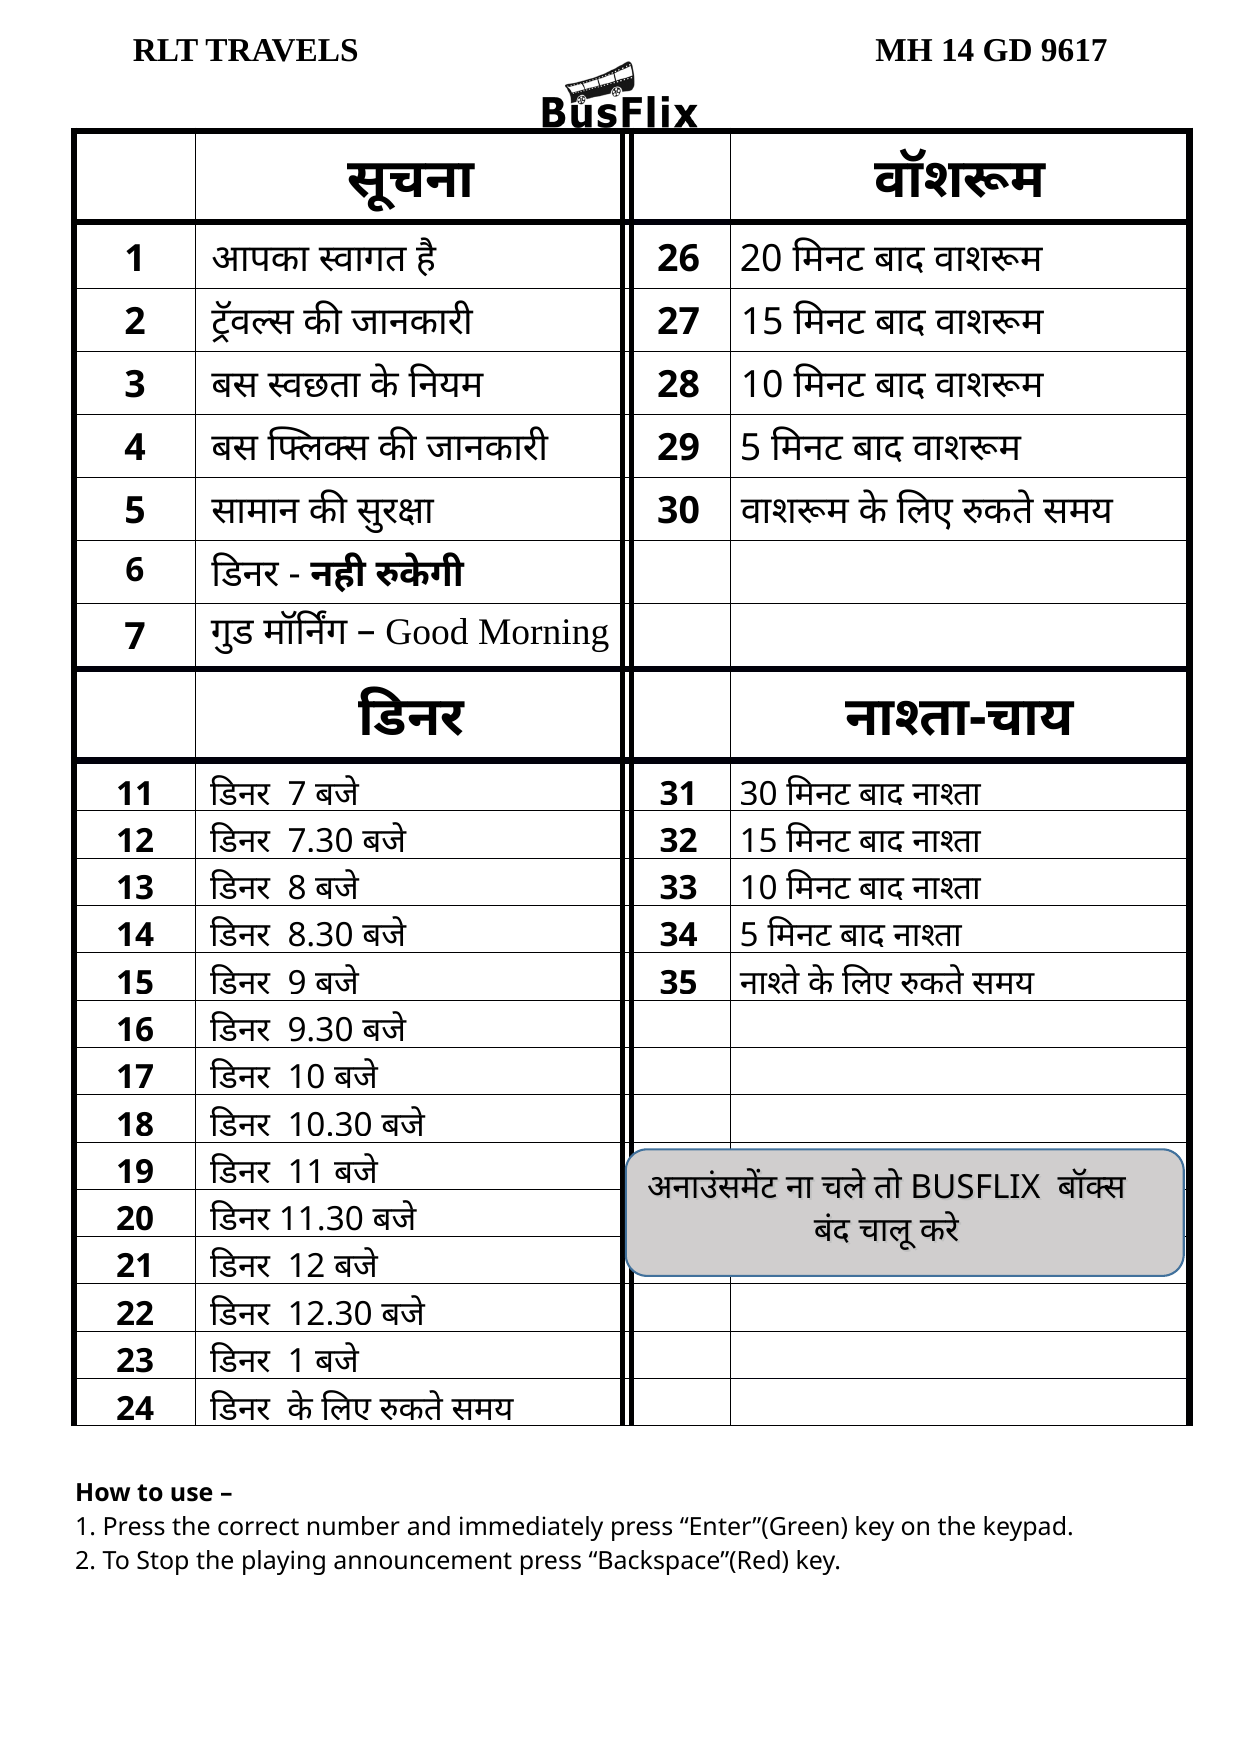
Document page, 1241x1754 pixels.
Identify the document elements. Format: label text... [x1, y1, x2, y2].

table_cell डिनर 12 बजे [196, 1237, 620, 1283]
table_cell 23 [77, 1332, 195, 1378]
table_cell डिनर 11.30 बजे [196, 1190, 620, 1236]
table_cell 30 [634, 478, 730, 540]
table_cell 24 [77, 1379, 195, 1425]
table_cell [731, 1237, 1186, 1283]
table_cell [77, 672, 195, 757]
table_cell डिनर 10.30 बजे [196, 1095, 620, 1141]
table_cell 17 [77, 1048, 195, 1094]
table_cell डिनर 9 बजे [196, 953, 620, 999]
table_cell [731, 1001, 1186, 1047]
table_cell [731, 1332, 1186, 1378]
table_header वॉशरूम [731, 134, 1186, 219]
table_cell 15 [77, 953, 195, 999]
table_cell 20 मिनट बाद वाशरूम [731, 225, 1186, 288]
table_cell डिनर 7.30 बजे [196, 811, 620, 858]
table_cell डिनर - नही रुकेगी [196, 541, 620, 603]
table_cell डिनर 1 बजे [196, 1332, 620, 1378]
table_cell 13 [77, 859, 195, 905]
table_cell डिनर 11 बजे [196, 1143, 620, 1189]
table_cell डिनर 8.30 बजे [196, 906, 620, 952]
table_cell [634, 1284, 730, 1331]
table_cell गुड मॉर्निंग – Good Morning [196, 604, 620, 666]
table_cell [634, 1332, 730, 1378]
table_cell [634, 541, 730, 603]
table_cell 21 [77, 1237, 195, 1283]
table_cell [731, 1379, 1186, 1425]
table_cell आपका स्वागत है [196, 225, 620, 288]
table_cell डिनर के लिए रुकते समय [196, 1379, 620, 1425]
table_cell 6 [77, 541, 195, 603]
table_cell 34 [634, 906, 730, 952]
table_cell बस स्वछता के नियम [196, 352, 620, 414]
table_cell 1 [77, 225, 195, 288]
table_cell 16 [77, 1001, 195, 1047]
table_cell 5 मिनट बाद नाश्ता [731, 906, 1186, 952]
table_cell नाश्ते के लिए रुकते समय [731, 953, 1186, 999]
table_cell [634, 1095, 730, 1141]
table_cell 30 मिनट बाद नाश्ता [731, 764, 1186, 810]
table_cell सामान की सुरक्षा [196, 478, 620, 540]
table_cell [731, 1143, 1186, 1189]
table_cell 11 [77, 764, 195, 810]
table_cell 14 [77, 906, 195, 952]
table_cell 29 [634, 415, 730, 477]
table_cell [634, 1001, 730, 1047]
table_cell 10 मिनट बाद वाशरूम [731, 352, 1186, 414]
table_cell 28 [634, 352, 730, 414]
table_cell [634, 672, 730, 757]
table_cell 15 मिनट बाद वाशरूम [731, 289, 1186, 351]
table_cell 22 [77, 1284, 195, 1331]
table_cell [731, 1048, 1186, 1094]
table_cell 10 मिनट बाद नाश्ता [731, 859, 1186, 905]
table_cell डिनर [196, 672, 620, 757]
table_cell 15 मिनट बाद नाश्ता [731, 811, 1186, 858]
text How to use – [75, 1475, 1165, 1509]
table_cell 5 [77, 478, 195, 540]
table_header सूचना [196, 134, 620, 219]
table_cell 32 [634, 811, 730, 858]
table_cell डिनर 10 बजे [196, 1048, 620, 1094]
table_cell 33 [634, 859, 730, 905]
table_cell [634, 1143, 730, 1151]
table_cell डिनर 8 बजे [196, 859, 620, 905]
table_cell 3 [77, 352, 195, 414]
table_cell [634, 1379, 730, 1425]
table_cell 5 मिनट बाद वाशरूम [731, 415, 1186, 477]
table_cell 7 [77, 604, 195, 666]
text 1. Press the correct number and immediately press “Enter”(Green) key on the keypad. [75, 1509, 1165, 1543]
table_cell 2 [77, 289, 195, 351]
table_header [77, 134, 195, 219]
table_cell [634, 604, 730, 666]
text 2. To Stop the playing announcement press “Backspace”(Red) key. [75, 1543, 1165, 1577]
table_cell [731, 1095, 1186, 1141]
table_cell नाश्ता-चाय [731, 672, 1186, 757]
table_cell ट्रॅवल्स की जानकारी [196, 289, 620, 351]
table_cell [731, 604, 1186, 666]
table_cell डिनर 12.30 बजे [196, 1284, 620, 1331]
table_cell [731, 1284, 1186, 1331]
table_cell वाशरूम के लिए रुकते समय [731, 478, 1186, 540]
table_header [634, 134, 730, 219]
table_cell 26 [634, 225, 730, 288]
table_cell 27 [634, 289, 730, 351]
table_cell 20 [77, 1190, 195, 1236]
table_cell [731, 541, 1186, 603]
table_cell 35 [634, 953, 730, 999]
table_cell 31 [634, 764, 730, 810]
table_cell 12 [77, 811, 195, 858]
table_cell [634, 1274, 730, 1283]
table_cell डिनर 7 बजे [196, 764, 620, 810]
table_cell [634, 1048, 730, 1094]
table_cell बस फ्लिक्स की जानकारी [196, 415, 620, 477]
table_cell 19 [77, 1143, 195, 1189]
table_cell डिनर 9.30 बजे [196, 1001, 620, 1047]
table_cell 18 [77, 1095, 195, 1141]
table_cell 4 [77, 415, 195, 477]
